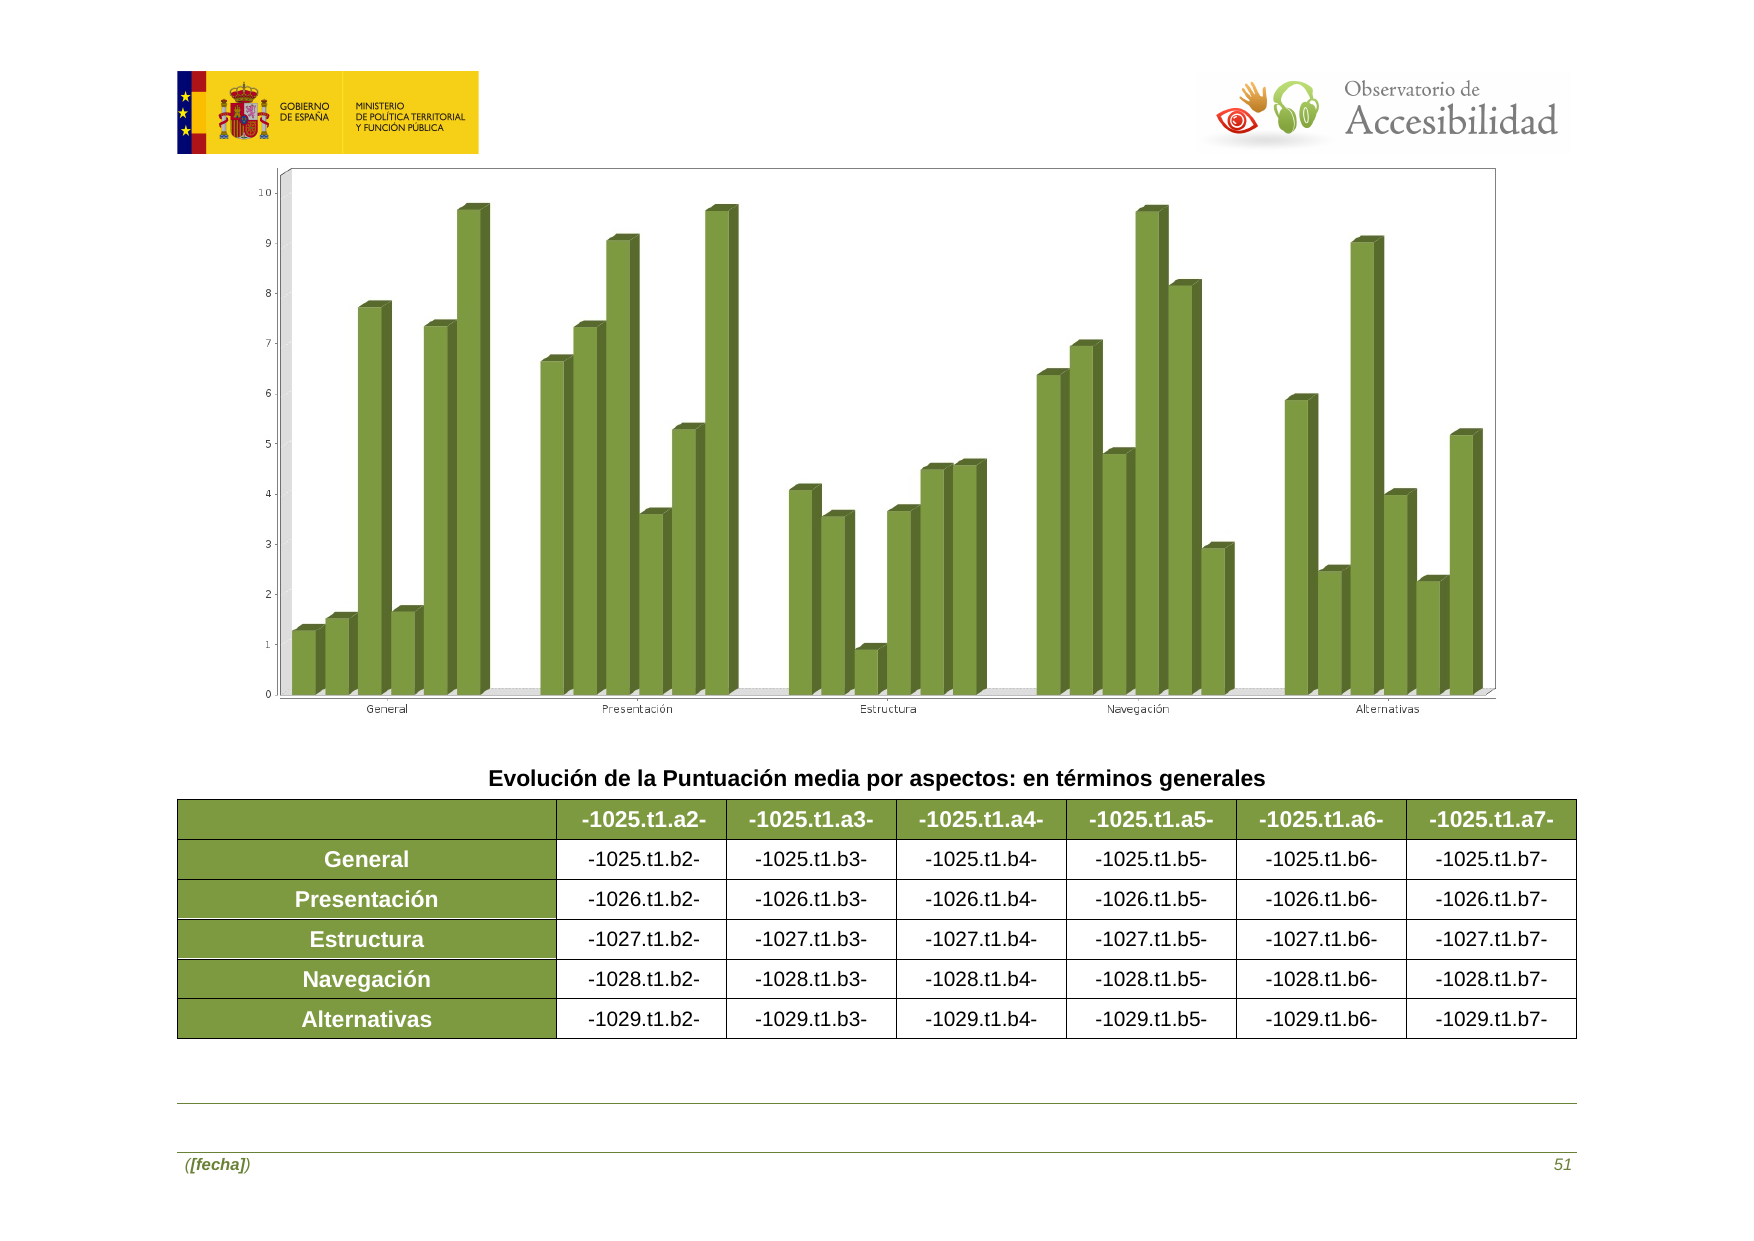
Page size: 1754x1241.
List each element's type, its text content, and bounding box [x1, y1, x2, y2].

picture [249, 159, 1505, 720]
table_cell -1029.t1.b2- [557, 999, 726, 1038]
table_cell -1029.t1.b5- [1067, 999, 1236, 1038]
table_header -1025.t1.a7- [1407, 800, 1576, 839]
table_cell -1026.t1.b7- [1407, 880, 1576, 918]
picture [177, 71, 479, 154]
table_cell -1025.t1.b7- [1407, 840, 1576, 879]
table_header -1025.t1.a6- [1237, 800, 1406, 839]
table_cell Alternativas [178, 999, 556, 1038]
table_header -1025.t1.a2- [557, 800, 726, 839]
table_cell Estructura [178, 920, 556, 958]
table_cell -1027.t1.b5- [1067, 920, 1236, 958]
table_cell -1025.t1.b5- [1067, 840, 1236, 879]
table_header -1025.t1.a3- [727, 800, 896, 839]
table_cell -1026.t1.b4- [897, 880, 1066, 918]
table_cell Navegación [178, 960, 556, 998]
table_cell -1025.t1.b4- [897, 840, 1066, 879]
table_cell -1025.t1.b3- [727, 840, 896, 879]
table_cell -1029.t1.b6- [1237, 999, 1406, 1038]
table_cell -1027.t1.b7- [1407, 920, 1576, 958]
table_header [178, 800, 556, 839]
table_cell -1028.t1.b4- [897, 960, 1066, 998]
table_cell -1027.t1.b4- [897, 920, 1066, 958]
table_cell -1027.t1.b3- [727, 920, 896, 958]
table_cell -1029.t1.b4- [897, 999, 1066, 1038]
table_header -1025.t1.a5- [1067, 800, 1236, 839]
picture [1196, 72, 1572, 154]
table_cell -1028.t1.b6- [1237, 960, 1406, 998]
table_cell -1026.t1.b5- [1067, 880, 1236, 918]
table_cell General [178, 840, 556, 879]
text Evolución de la Puntuación media por aspectos: en términos generales [177, 765, 1577, 791]
table_cell -1029.t1.b7- [1407, 999, 1576, 1038]
table_cell Presentación [178, 880, 556, 918]
table_cell -1029.t1.b3- [727, 999, 896, 1038]
table_cell -1026.t1.b2- [557, 880, 726, 918]
table_cell -1026.t1.b3- [727, 880, 896, 918]
table_cell -1028.t1.b3- [727, 960, 896, 998]
table_cell -1028.t1.b5- [1067, 960, 1236, 998]
table_cell -1025.t1.b6- [1237, 840, 1406, 879]
table_cell -1026.t1.b6- [1237, 880, 1406, 918]
table_cell -1028.t1.b7- [1407, 960, 1576, 998]
table_cell -1028.t1.b2- [557, 960, 726, 998]
table_header -1025.t1.a4- [897, 800, 1066, 839]
table_cell -1027.t1.b2- [557, 920, 726, 958]
table_cell -1025.t1.b2- [557, 840, 726, 879]
table_cell -1027.t1.b6- [1237, 920, 1406, 958]
